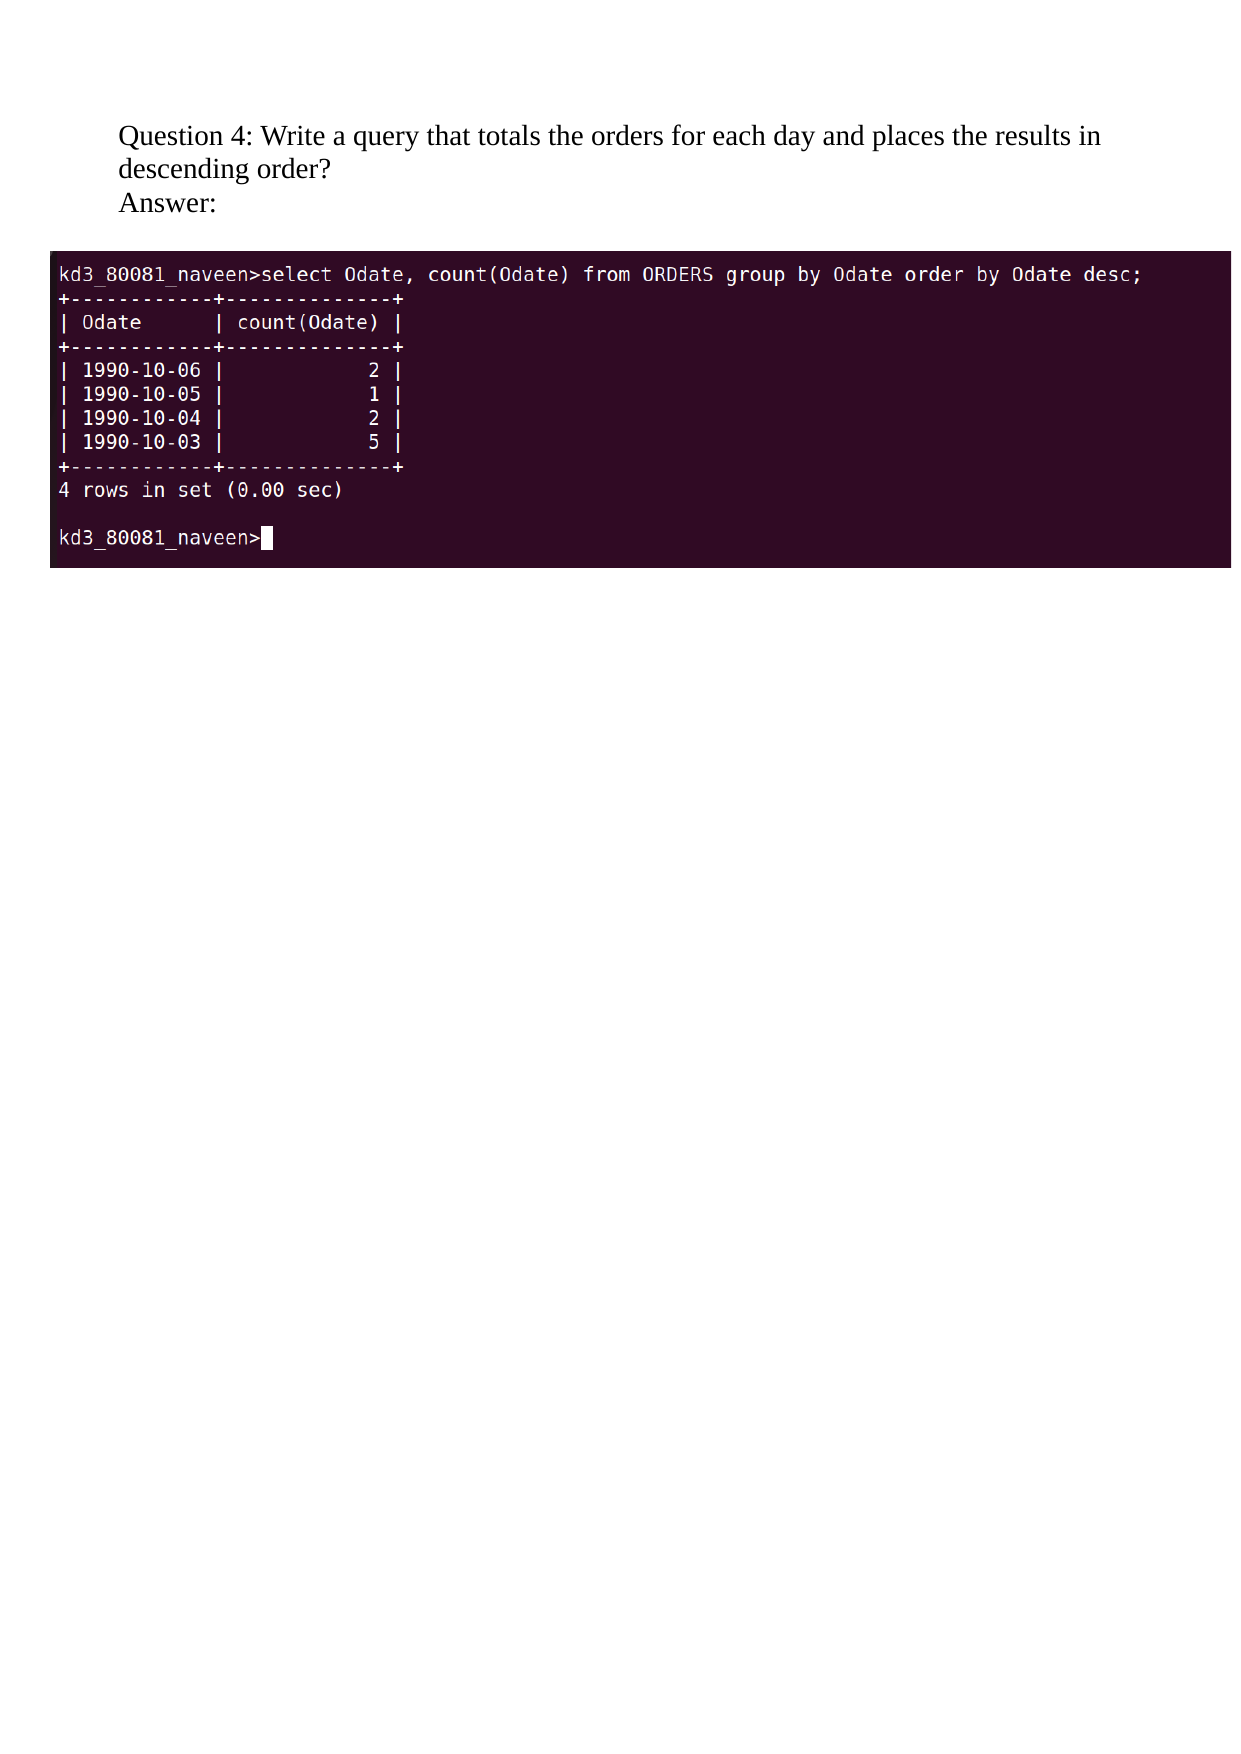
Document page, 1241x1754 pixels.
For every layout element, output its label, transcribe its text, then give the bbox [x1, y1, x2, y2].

text Question 4: Write a query that totals the orders for each day and places the results in descending order? [118, 118, 1122, 185]
picture [50, 251, 1232, 568]
text Answer: [118, 185, 1122, 219]
